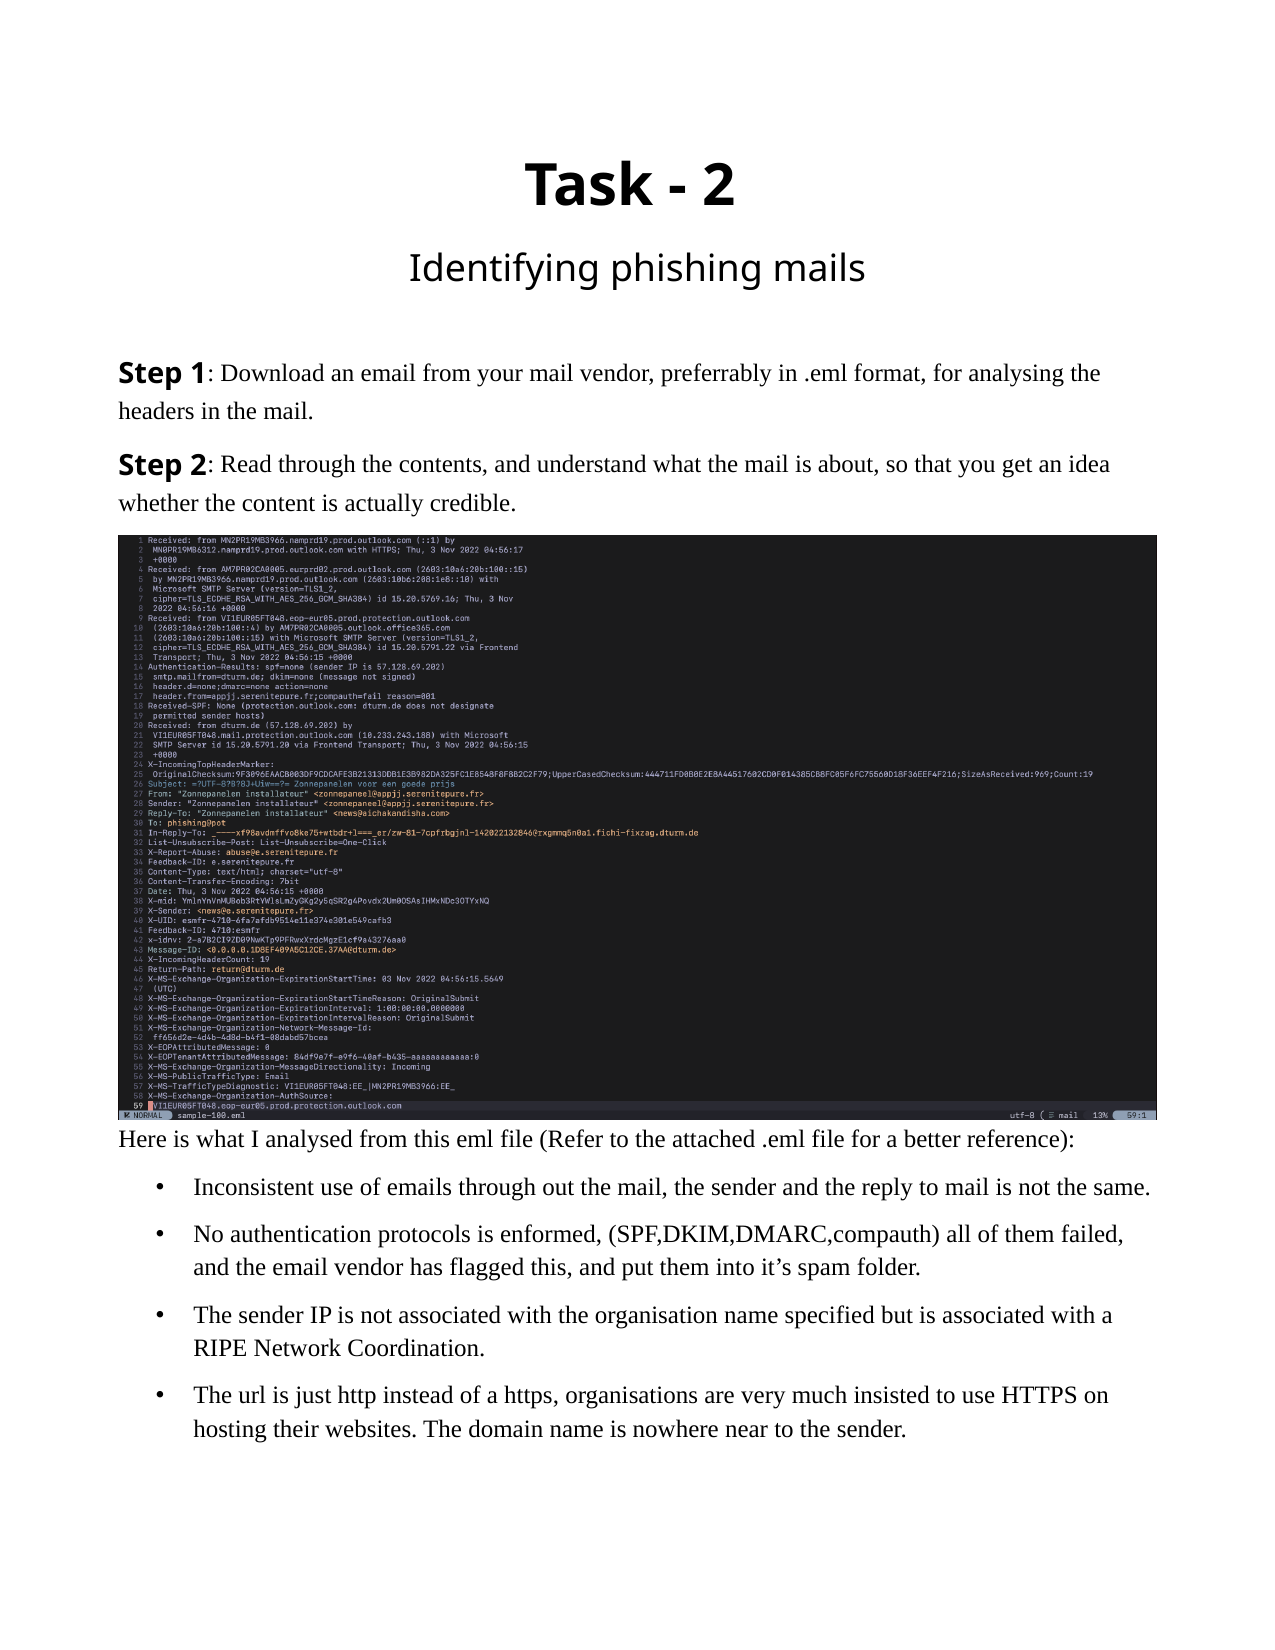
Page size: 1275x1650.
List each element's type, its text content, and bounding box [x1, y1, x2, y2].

subtitle Step 1 [118, 352, 207, 392]
picture [118, 535, 1157, 1120]
subtitle Step 2 [118, 444, 207, 484]
list The sender IP is not associated with the organisation name specified but is associated with a RIPE Network Coordination. [156, 1300, 1157, 1362]
text Here is what I analysed from this eml file (Refer to the attached .eml file for a better reference): [118, 1120, 1157, 1153]
text : Read through the contents, and understand what the mail is about, so that you get an idea whether the content is actually credible. [118, 444, 1157, 517]
subtitle Identifying phishing mails [118, 241, 1157, 292]
list Inconsistent use of emails through out the mail, the sender and the reply to mail is not the same. [156, 1172, 1157, 1201]
text : Download an email from your mail vendor, preferrably in .eml format, for analysing the headers in the mail. [118, 352, 1157, 425]
list The url is just http instead of a https, organisations are very much insisted to use HTTPS on hosting their websites. The domain name is nowhere near to the sender. [156, 1381, 1157, 1442]
list No authentication protocols is enformed, (SPF,DKIM,DMARC,compauth) all of them failed, and the email vendor has flagged this, and put them into it’s spam folder. [156, 1219, 1157, 1281]
title Task - 2 [118, 143, 1157, 223]
